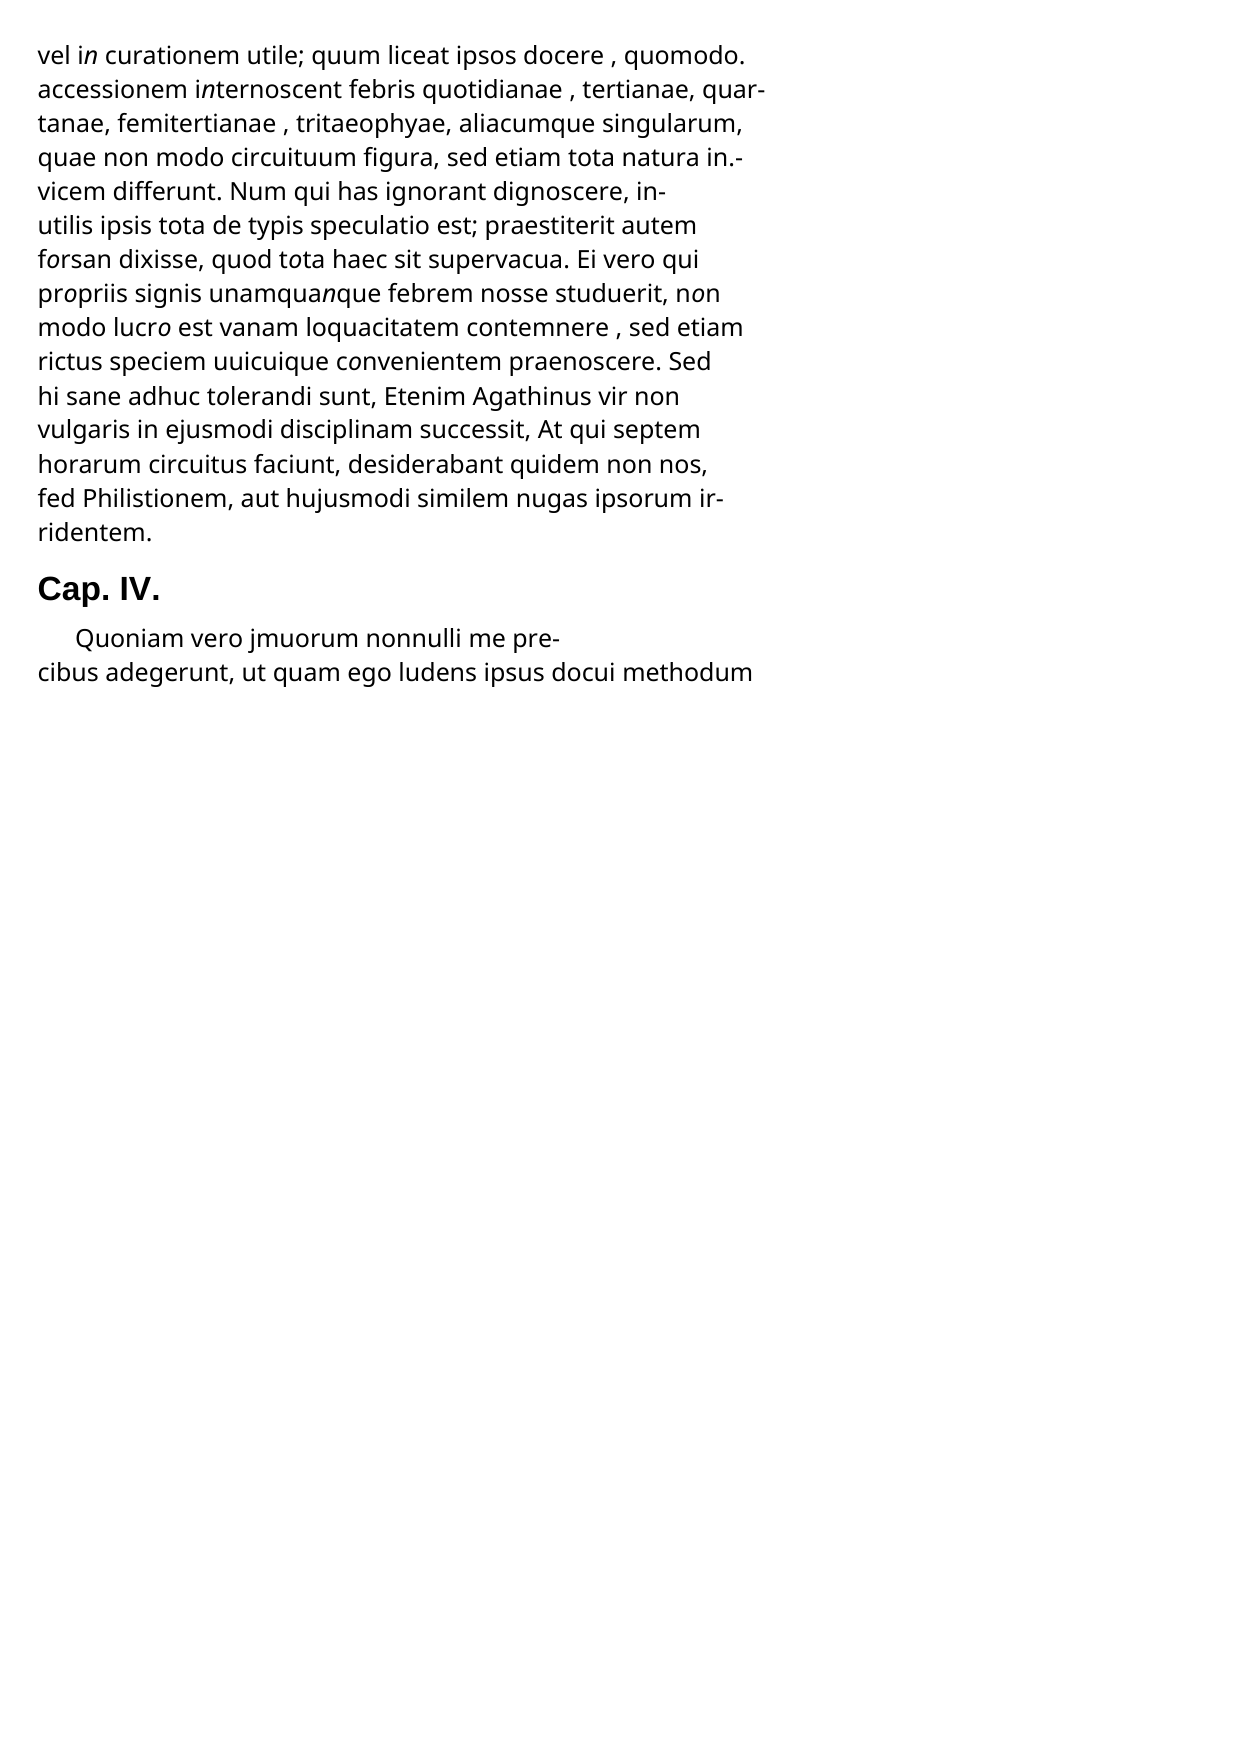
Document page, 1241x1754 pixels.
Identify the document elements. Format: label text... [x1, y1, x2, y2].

subtitle Cap. IV. [37, 569, 1203, 608]
text vel in curationem utile; quum liceat ipsos docere , quomodo. accessionem internoscent febris quotidianae , tertianae, quar- tanae, femitertianae , tritaeophyae, aliacumque singularum, quae non modo circuituum figura, sed etiam tota natura in.- vicem differunt. Num qui has ignorant dignoscere, in- utilis ipsis tota de typis speculatio est; praestiterit autem forsan dixisse, quod tota haec sit supervacua. Ei vero qui propriis signis unamquanque febrem nosse studuerit, non modo lucro est vanam loquacitatem contemnere , sed etiam rictus speciem uuicuique convenientem praenoscere. Sed hi sane adhuc tolerandi sunt, Etenim Agathinus vir non vulgaris in ejusmodi disciplinam successit, At qui septem horarum circuitus faciunt, desiderabant quidem non nos, fed Philistionem, aut hujusmodi similem nugas ipsorum ir- ridentem. [37, 37, 1203, 548]
text Quoniam vero jmuorum nonnulli me pre- cibus adegerunt, ut quam ego ludens ipsus docui methodum [37, 620, 1203, 688]
